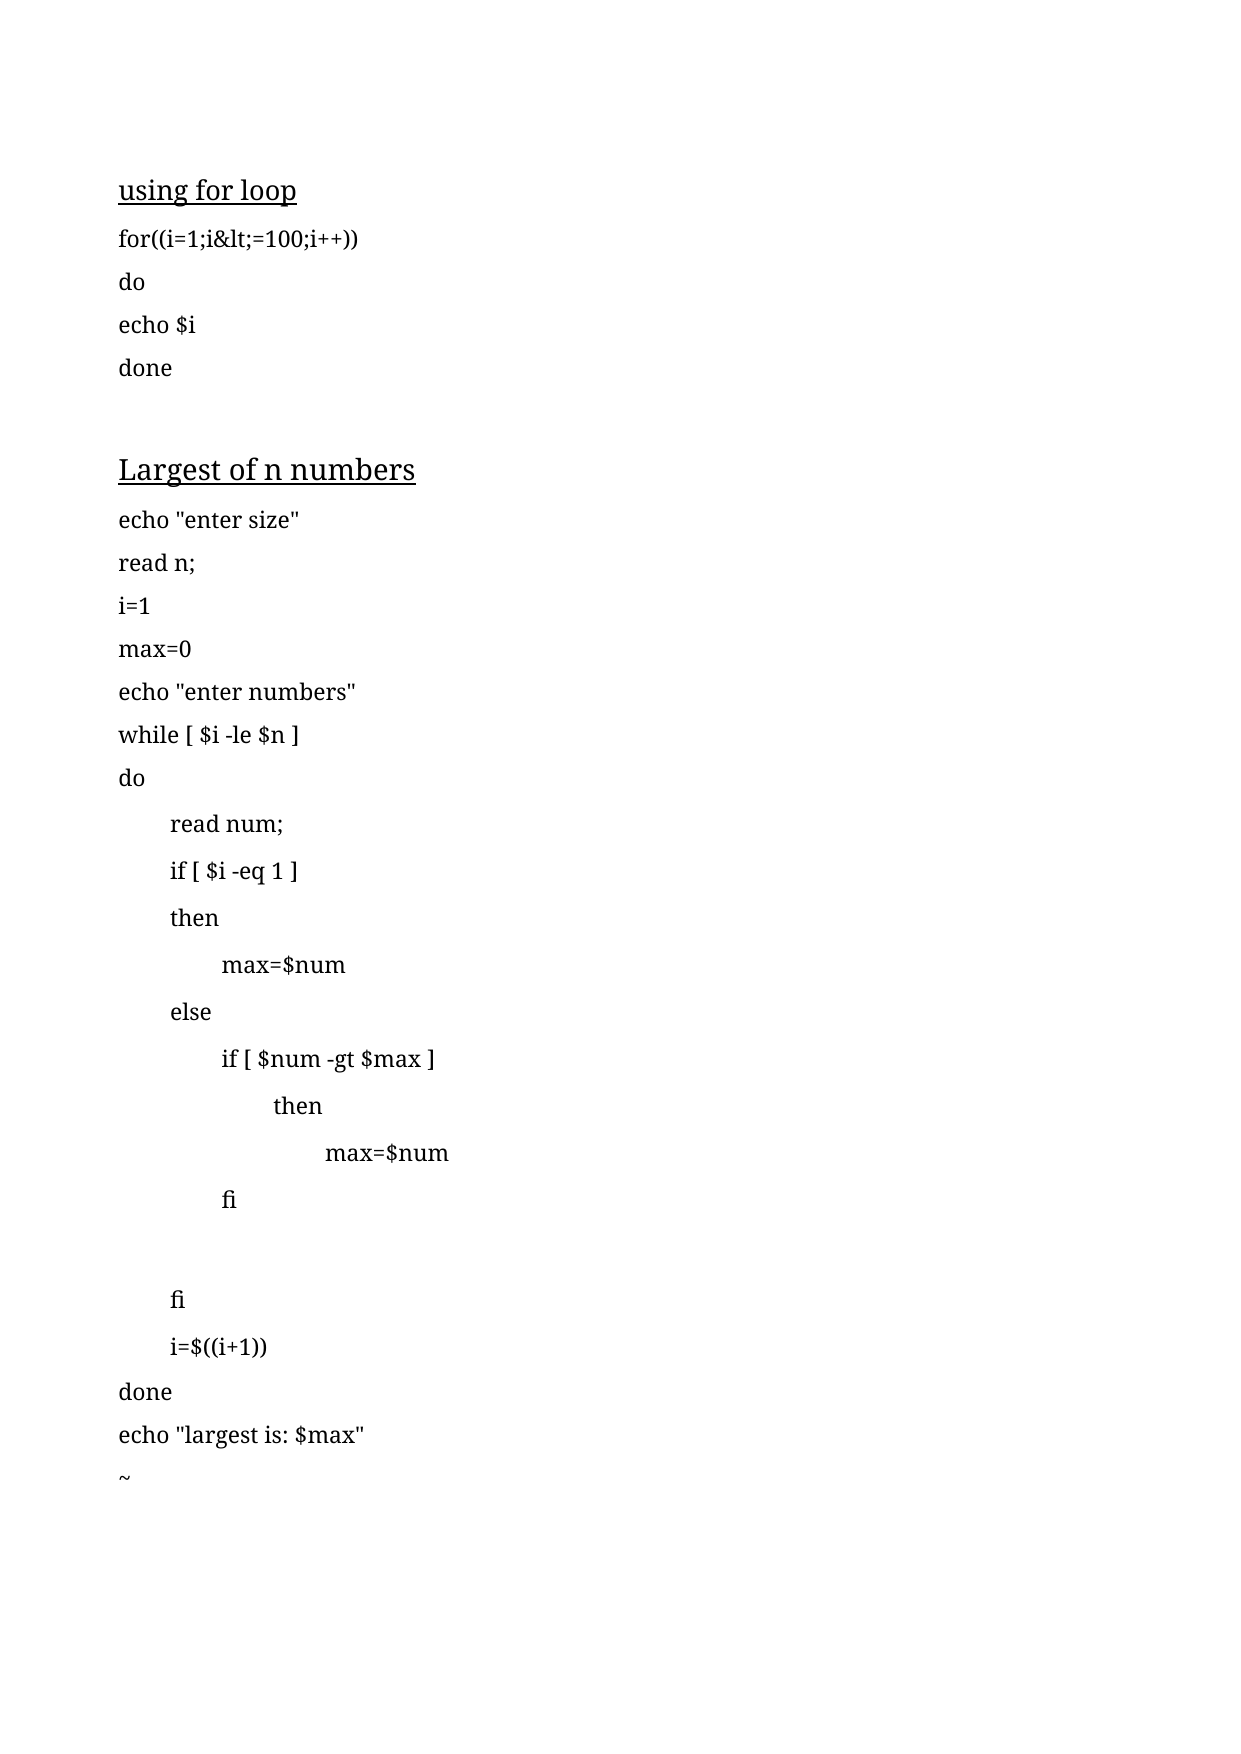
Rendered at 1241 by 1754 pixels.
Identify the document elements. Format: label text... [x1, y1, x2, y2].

text ~ [118, 1462, 1122, 1493]
text fi [118, 1282, 1122, 1316]
text echo "largest is: $max" [118, 1419, 1122, 1450]
text Largest of n numbers [118, 449, 1122, 489]
text done [118, 1376, 1122, 1407]
text read num; [118, 806, 1122, 839]
text do [118, 266, 1122, 297]
text read n; [118, 547, 1122, 578]
text while [ $i -le $n ] [118, 719, 1122, 751]
text max=0 [118, 633, 1122, 664]
text if [ $num -gt $max ] [118, 1040, 1122, 1074]
text do [118, 762, 1122, 794]
text for((i=1;i&lt;=100;i++)) [118, 223, 1122, 254]
text echo "enter size" [118, 504, 1122, 535]
text else [118, 993, 1122, 1027]
text if [ $i -eq 1 ] [118, 852, 1122, 887]
text max=$num [118, 1134, 1122, 1168]
text max=$num [118, 946, 1122, 981]
text done [118, 352, 1122, 383]
text using for loop [118, 172, 1122, 209]
text then [118, 899, 1122, 933]
text echo "enter numbers" [118, 676, 1122, 707]
text then [118, 1087, 1122, 1121]
text i=1 [118, 590, 1122, 621]
text echo $i [118, 309, 1122, 340]
text fi [118, 1181, 1122, 1215]
text i=$((i+1)) [118, 1329, 1122, 1363]
